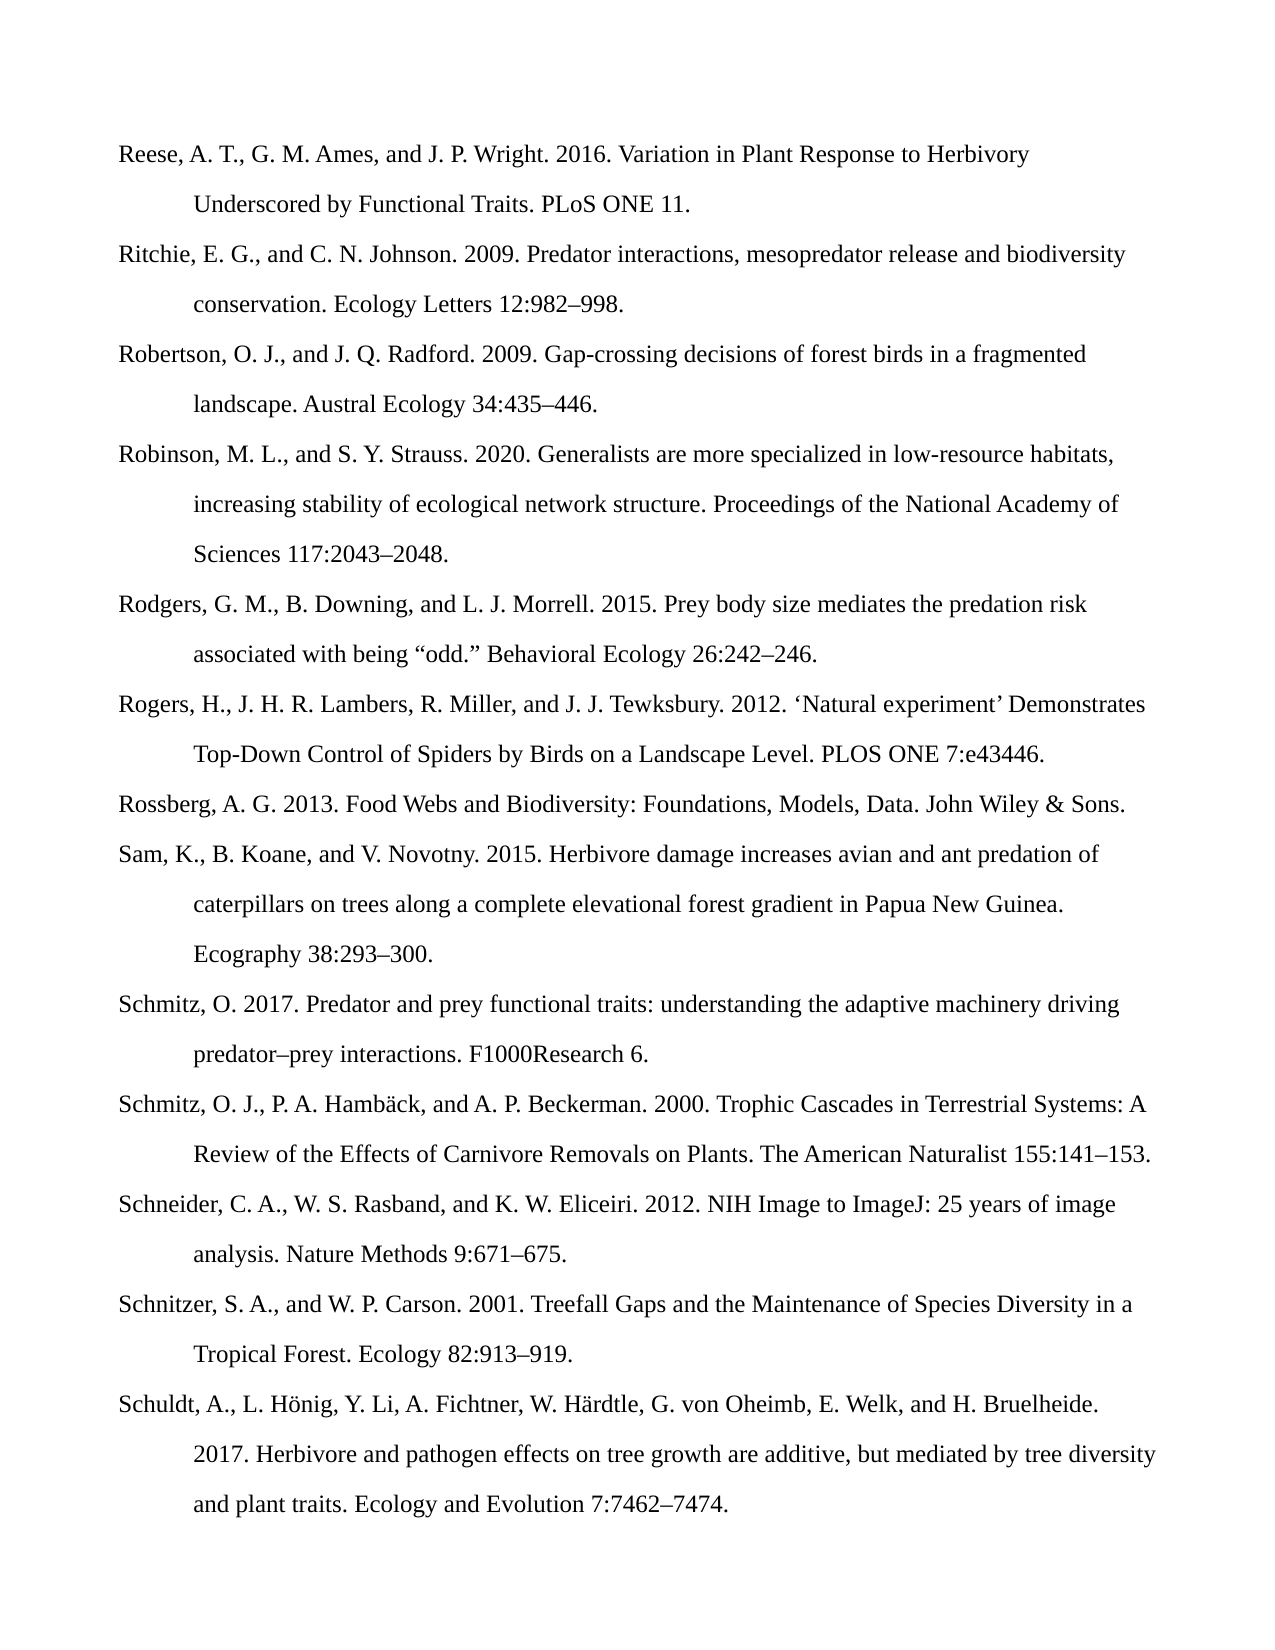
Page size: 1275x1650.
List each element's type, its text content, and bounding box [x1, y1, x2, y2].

text Rodgers, G. M., B. Downing, and L. J. Morrell. 2015. Prey body size mediates the predation risk associated with being “odd.” Behavioral Ecology 26:242–246. [118, 568, 1157, 668]
text Robinson, M. L., and S. Y. Strauss. 2020. Generalists are more specialized in low-resource habitats, increasing stability of ecological network structure. Proceedings of the National Academy of Sciences 117:2043–2048. [118, 418, 1157, 568]
text Schneider, C. A., W. S. Rasband, and K. W. Eliceiri. 2012. NIH Image to ImageJ: 25 years of image analysis. Nature Methods 9:671–675. [118, 1168, 1157, 1268]
text Robertson, O. J., and J. Q. Radford. 2009. Gap-crossing decisions of forest birds in a fragmented landscape. Austral Ecology 34:435–446. [118, 318, 1157, 418]
text Rossberg, A. G. 2013. Food Webs and Biodiversity: Foundations, Models, Data. John Wiley & Sons. [118, 768, 1157, 818]
text Schuldt, A., L. Hönig, Y. Li, A. Fichtner, W. Härdtle, G. von Oheimb, E. Welk, and H. Bruelheide. 2017. Herbivore and pathogen effects on tree growth are additive, but mediated by tree diversity and plant traits. Ecology and Evolution 7:7462–7474. [118, 1368, 1157, 1518]
text Ritchie, E. G., and C. N. Johnson. 2009. Predator interactions, mesopredator release and biodiversity conservation. Ecology Letters 12:982–998. [118, 218, 1157, 318]
text Reese, A. T., G. M. Ames, and J. P. Wright. 2016. Variation in Plant Response to Herbivory Underscored by Functional Traits. PLoS ONE 11. [118, 118, 1157, 218]
text Sam, K., B. Koane, and V. Novotny. 2015. Herbivore damage increases avian and ant predation of caterpillars on trees along a complete elevational forest gradient in Papua New Guinea. Ecography 38:293–300. [118, 818, 1157, 968]
text Schnitzer, S. A., and W. P. Carson. 2001. Treefall Gaps and the Maintenance of Species Diversity in a Tropical Forest. Ecology 82:913–919. [118, 1268, 1157, 1368]
text Schmitz, O. J., P. A. Hambäck, and A. P. Beckerman. 2000. Trophic Cascades in Terrestrial Systems: A Review of the Effects of Carnivore Removals on Plants. The American Naturalist 155:141–153. [118, 1068, 1157, 1168]
text Rogers, H., J. H. R. Lambers, R. Miller, and J. J. Tewksbury. 2012. ‘Natural experiment’ Demonstrates Top-Down Control of Spiders by Birds on a Landscape Level. PLOS ONE 7:e43446. [118, 668, 1157, 768]
text Schmitz, O. 2017. Predator and prey functional traits: understanding the adaptive machinery driving predator–prey interactions. F1000Research 6. [118, 968, 1157, 1068]
